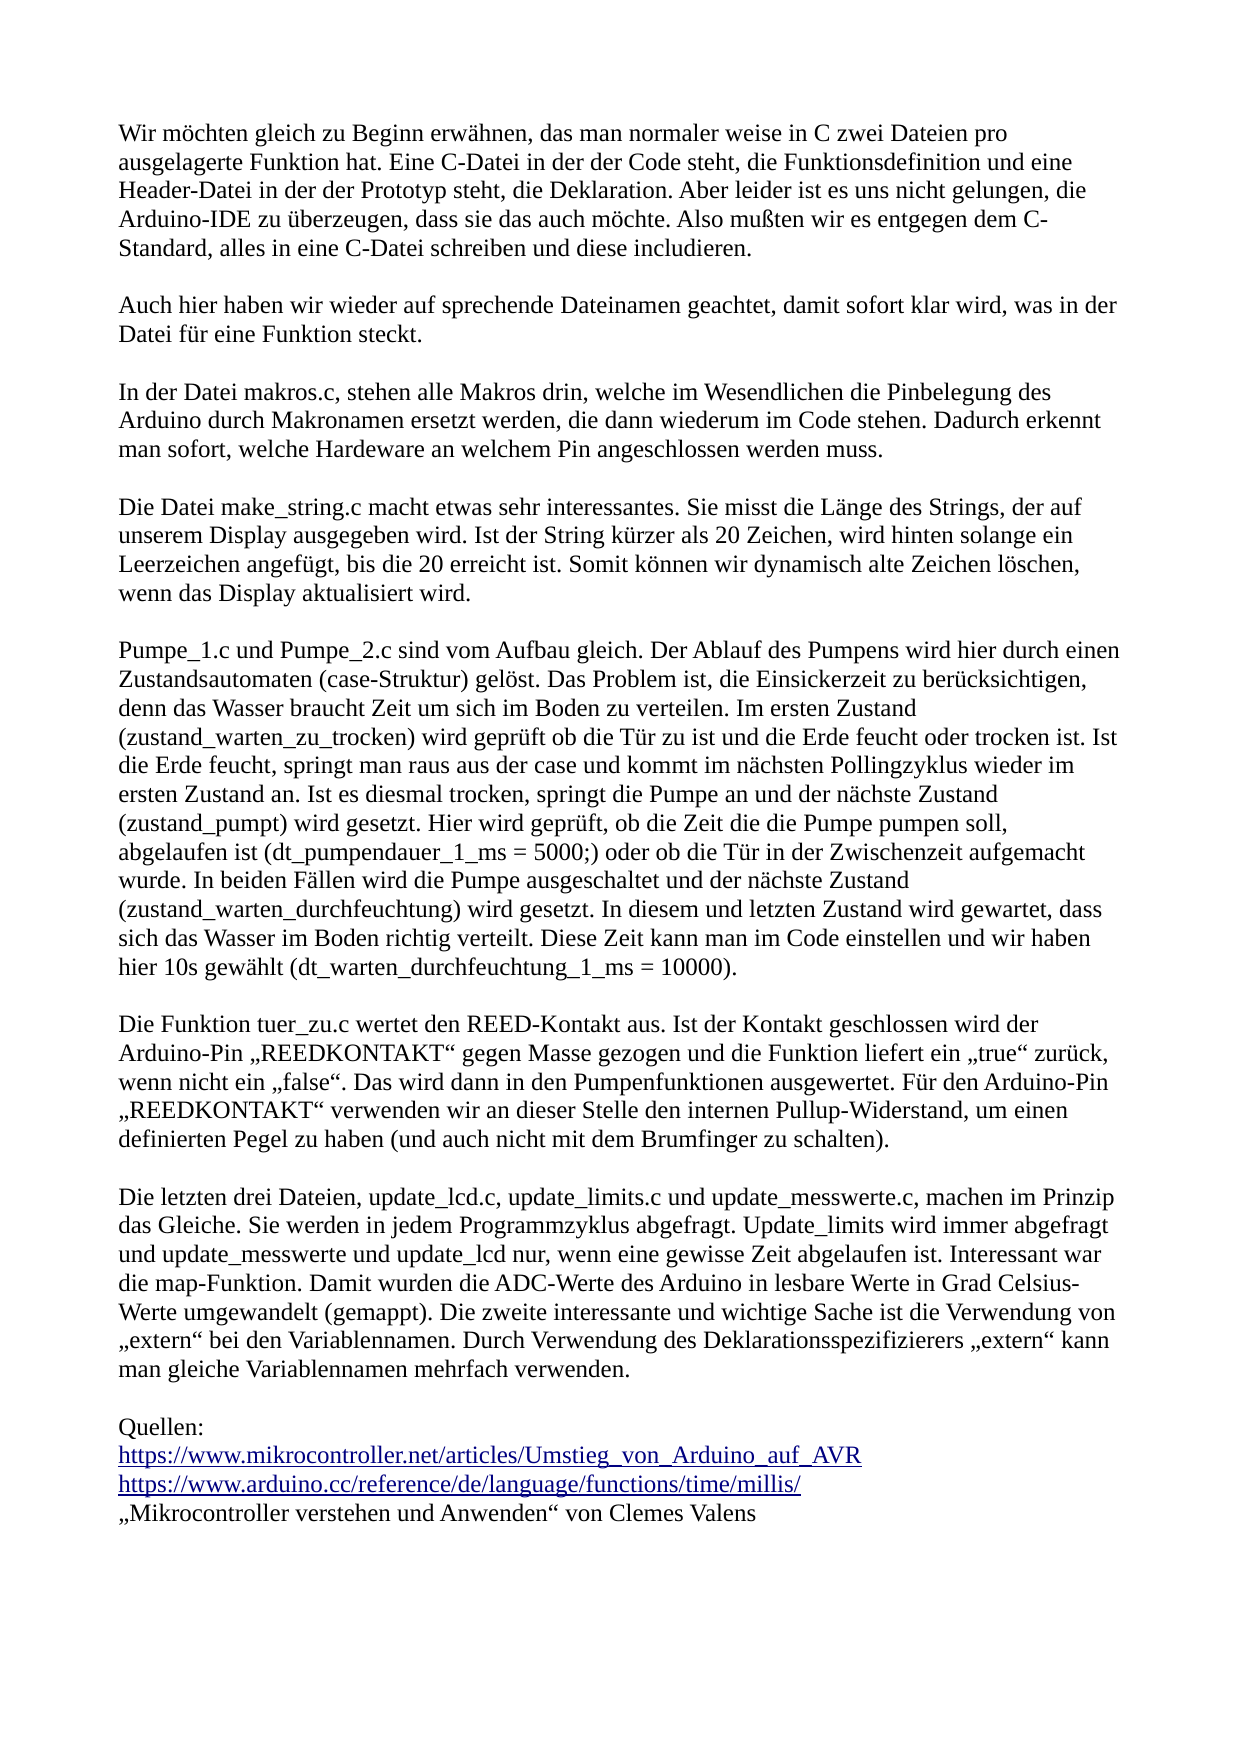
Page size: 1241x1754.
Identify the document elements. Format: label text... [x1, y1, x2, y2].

text Wir möchten gleich zu Beginn erwähnen, das man normaler weise in C zwei Dateien pro ausgelagerte Funktion hat. Eine C-Datei in der der Code steht, die Funktionsdefinition und eine Header-Datei in der der Prototyp steht, die Deklaration. Aber leider ist es uns nicht gelungen, die Arduino-IDE zu überzeugen, dass sie das auch möchte. Also mußten wir es entgegen dem C-Standard, alles in eine C-Datei schreiben und diese includieren. [118, 118, 1122, 262]
text Quellen: [118, 1412, 1122, 1441]
text https://www.arduino.cc/reference/de/language/functions/time/millis/ [118, 1469, 1122, 1498]
text Die Funktion tuer_zu.c wertet den REED-Kontakt aus. Ist der Kontakt geschlossen wird der Arduino-Pin „REEDKONTAKT“ gegen Masse gezogen und die Funktion liefert ein „true“ zurück, wenn nicht ein „false“. Das wird dann in den Pumpenfunktionen ausgewertet. Für den Arduino-Pin „REEDKONTAKT“ verwenden wir an dieser Stelle den internen Pullup-Widerstand, um einen definierten Pegel zu haben (und auch nicht mit dem Brumfinger zu schalten). [118, 1009, 1122, 1153]
text Auch hier haben wir wieder auf sprechende Dateinamen geachtet, damit sofort klar wird, was in der Datei für eine Funktion steckt. [118, 291, 1122, 348]
text https://www.mikrocontroller.net/articles/Umstieg_von_Arduino_auf_AVR [118, 1441, 1122, 1469]
text Pumpe_1.c und Pumpe_2.c sind vom Aufbau gleich. Der Ablauf des Pumpens wird hier durch einen Zustandsautomaten (case-Struktur) gelöst. Das Problem ist, die Einsickerzeit zu berücksichtigen, denn das Wasser braucht Zeit um sich im Boden zu verteilen. Im ersten Zustand (zustand_warten_zu_trocken) wird geprüft ob die Tür zu ist und die Erde feucht oder trocken ist. Ist die Erde feucht, springt man raus aus der case und kommt im nächsten Pollingzyklus wieder im ersten Zustand an. Ist es diesmal trocken, springt die Pumpe an und der nächste Zustand (zustand_pumpt) wird gesetzt. Hier wird geprüft, ob die Zeit die die Pumpe pumpen soll, abgelaufen ist (dt_pumpendauer_1_ms = 5000;) oder ob die Tür in der Zwischenzeit aufgemacht wurde. In beiden Fällen wird die Pumpe ausgeschaltet und der nächste Zustand (zustand_warten_durchfeuchtung) wird gesetzt. In diesem und letzten Zustand wird gewartet, dass sich das Wasser im Boden richtig verteilt. Diese Zeit kann man im Code einstellen und wir haben hier 10s gewählt (dt_warten_durchfeuchtung_1_ms = 10000). [118, 636, 1122, 981]
text „Mikrocontroller verstehen und Anwenden“ von Clemes Valens [118, 1498, 1122, 1527]
text In der Datei makros.c, stehen alle Makros drin, welche im Wesendlichen die Pinbelegung des Arduino durch Makronamen ersetzt werden, die dann wiederum im Code stehen. Dadurch erkennt man sofort, welche Hardeware an welchem Pin angeschlossen werden muss. [118, 377, 1122, 463]
text Die letzten drei Dateien, update_lcd.c, update_limits.c und update_messwerte.c, machen im Prinzip das Gleiche. Sie werden in jedem Programmzyklus abgefragt. Update_limits wird immer abgefragt und update_messwerte und update_lcd nur, wenn eine gewisse Zeit abgelaufen ist. Interessant war die map-Funktion. Damit wurden die ADC-Werte des Arduino in lesbare Werte in Grad Celsius-Werte umgewandelt (gemappt). Die zweite interessante und wichtige Sache ist die Verwendung von „extern“ bei den Variablennamen. Durch Verwendung des Deklarationsspezifizierers „extern“ kann man gleiche Variablennamen mehrfach verwenden. [118, 1182, 1122, 1383]
text Die Datei make_string.c macht etwas sehr interessantes. Sie misst die Länge des Strings, der auf unserem Display ausgegeben wird. Ist der String kürzer als 20 Zeichen, wird hinten solange ein Leerzeichen angefügt, bis die 20 erreicht ist. Somit können wir dynamisch alte Zeichen löschen, wenn das Display aktualisiert wird. [118, 492, 1122, 607]
